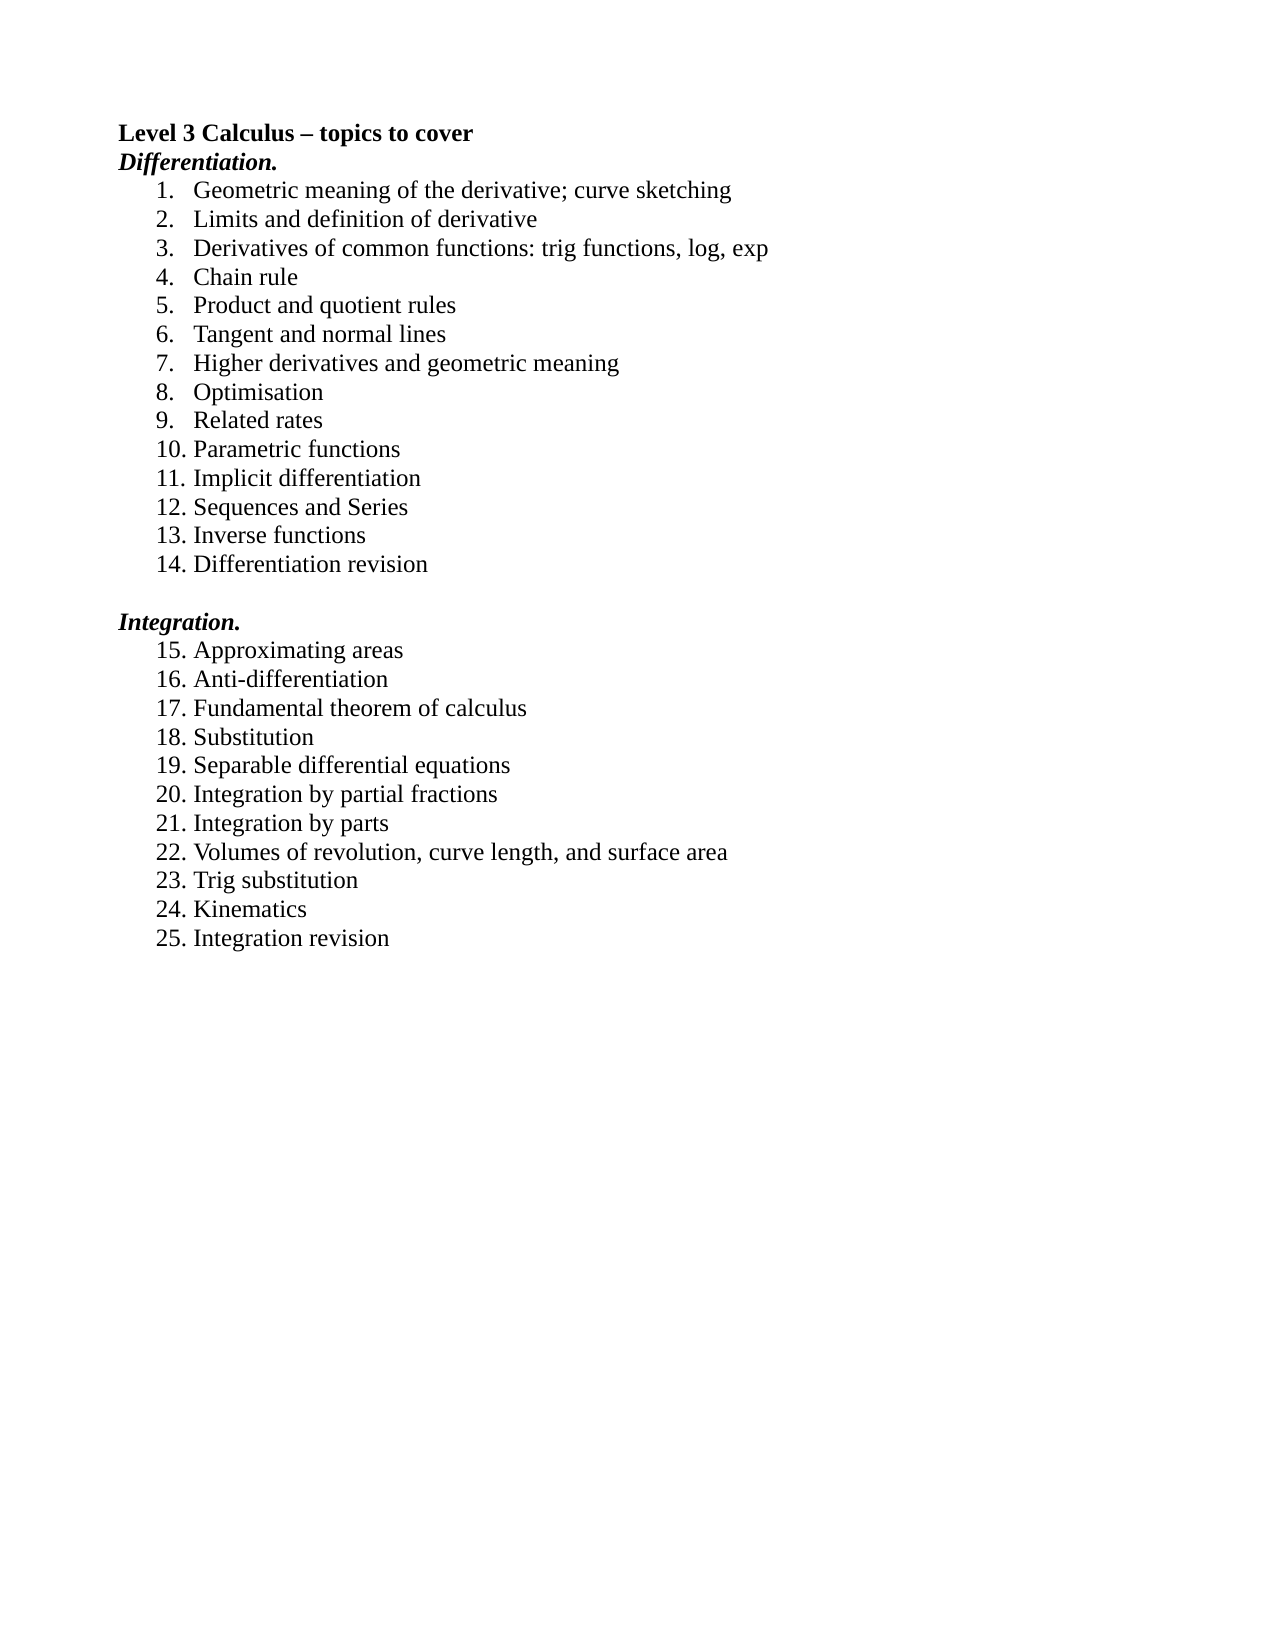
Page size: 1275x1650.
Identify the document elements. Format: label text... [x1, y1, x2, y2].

list Derivatives of common functions: trig functions, log, exp [156, 233, 1157, 262]
list Separable differential equations [156, 751, 1157, 779]
list Integration by partial fractions [156, 779, 1157, 808]
list Fundamental theorem of calculus [156, 693, 1157, 722]
list Integration by parts [156, 808, 1157, 837]
list Approximating areas [156, 636, 1157, 664]
list Parametric functions [156, 434, 1157, 463]
list Tangent and normal lines [156, 319, 1157, 348]
list Sequences and Series [156, 492, 1157, 521]
list Implicit differentiation [156, 463, 1157, 492]
list Higher derivatives and geometric meaning [156, 348, 1157, 377]
list Product and quotient rules [156, 291, 1157, 319]
list Geometric meaning of the derivative; curve sketching [156, 176, 1157, 204]
list Anti-differentiation [156, 664, 1157, 693]
list Optimisation [156, 377, 1157, 406]
list Differentiation revision [156, 549, 1157, 578]
list Integration revision [156, 923, 1157, 952]
list Substitution [156, 722, 1157, 751]
list Chain rule [156, 262, 1157, 291]
list Kinematics [156, 894, 1157, 923]
text Level 3 Calculus – topics to cover [118, 118, 1157, 147]
text Differentiation. [118, 147, 1157, 176]
text Integration. [118, 607, 1157, 636]
list Trig substitution [156, 866, 1157, 894]
list Volumes of revolution, curve length, and surface area [156, 837, 1157, 866]
list Related rates [156, 406, 1157, 434]
list Limits and definition of derivative [156, 204, 1157, 233]
list Inverse functions [156, 521, 1157, 549]
